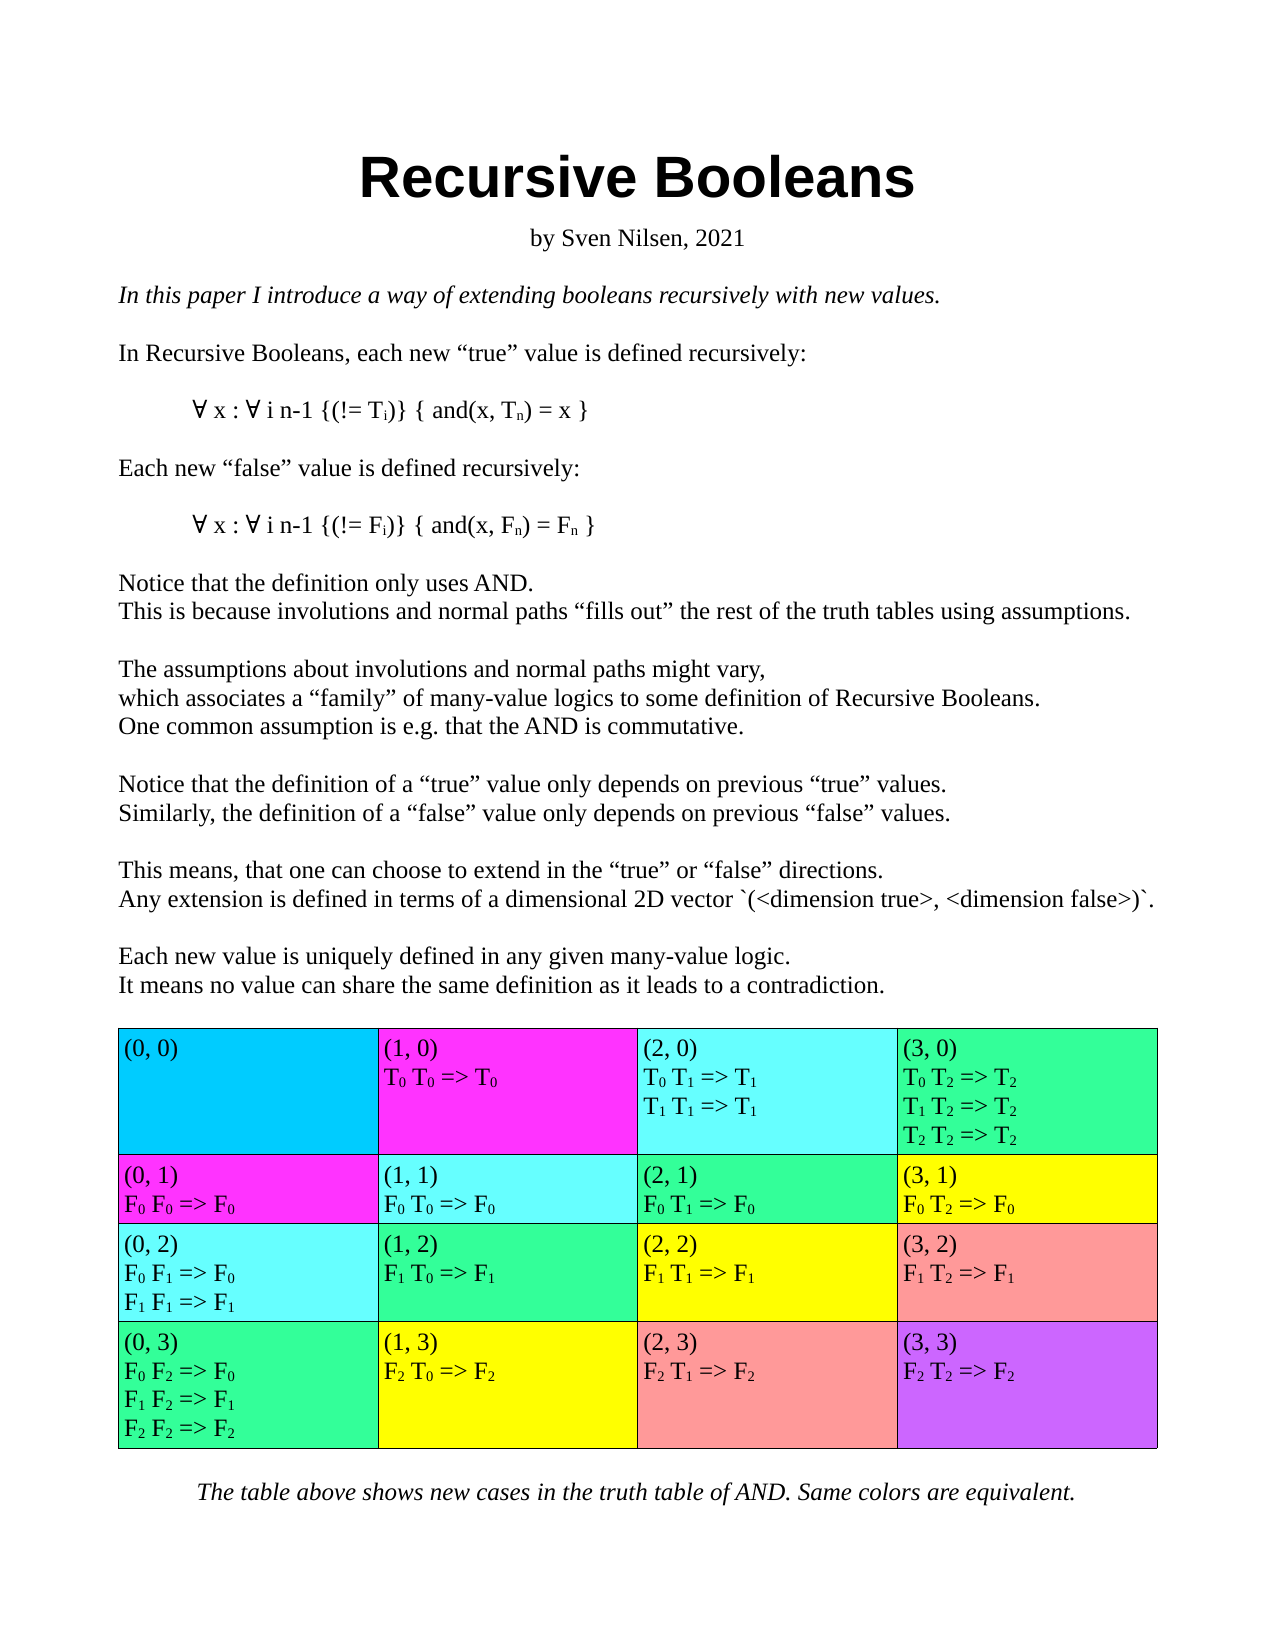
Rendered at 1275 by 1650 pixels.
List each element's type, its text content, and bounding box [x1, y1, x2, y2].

table_header (3, 0) T0 T2 => T2 T1 T2 => T2 T2 T2 => T2 [898, 1029, 1157, 1154]
text Each new “false” value is defined recursively: [118, 453, 1157, 481]
text ∀ x : ∀ i n-1 {(!= Fi)} { and(x, Fn) = Fn } [118, 510, 1157, 539]
table_cell (2, 3) F2 T1 => F2 [638, 1322, 897, 1448]
text Any extension is defined in terms of a dimensional 2D vector `(<dimension true>, <dimension false>)`. [118, 884, 1157, 913]
table_cell (3, 3) F2 T2 => F2 [898, 1322, 1157, 1448]
text The table above shows new cases in the truth table of AND. Same colors are equivalent. [118, 1477, 1157, 1505]
title Recursive Booleans [118, 143, 1157, 210]
text One common assumption is e.g. that the AND is commutative. [118, 711, 1157, 740]
table_cell (1, 2) F1 T0 => F1 [379, 1224, 637, 1321]
text It means no value can share the same definition as it leads to a contradiction. [118, 970, 1157, 999]
text This means, that one can choose to extend in the “true” or “false” directions. [118, 855, 1157, 884]
text In this paper I introduce a way of extending booleans recursively with new values. [118, 280, 1157, 309]
table_cell (3, 2) F1 T2 => F1 [898, 1224, 1157, 1321]
text by Sven Nilsen, 2021 [118, 223, 1157, 251]
table_cell (1, 3) F2 T0 => F2 [379, 1322, 637, 1448]
text This is because involutions and normal paths “fills out” the rest of the truth tables using assumptions. [118, 596, 1157, 625]
text Similarly, the definition of a “false” value only depends on previous “false” values. [118, 798, 1157, 826]
text The assumptions about involutions and normal paths might vary, which associates a “family” of many-value logics to some definition of Recursive Booleans. [118, 654, 1157, 711]
table_cell (2, 1) F0 T1 => F0 [638, 1155, 897, 1223]
text Each new value is uniquely defined in any given many-value logic. [118, 941, 1157, 970]
table_cell (3, 1) F0 T2 => F0 [898, 1155, 1157, 1223]
table_cell (1, 1) F0 T0 => F0 [379, 1155, 637, 1223]
table_header (1, 0) T0 T0 => T0 [379, 1029, 637, 1154]
table_cell (0, 2) F0 F1 => F0 F1 F1 => F1 [119, 1224, 378, 1321]
table_header (2, 0) T0 T1 => T1 T1 T1 => T1 [638, 1029, 897, 1154]
table_cell (0, 3) F0 F2 => F0 F1 F2 => F1 F2 F2 => F2 [119, 1322, 378, 1448]
text ∀ x : ∀ i n-1 {(!= Ti)} { and(x, Tn) = x } [118, 395, 1157, 424]
table_cell (0, 1) F0 F0 => F0 [119, 1155, 378, 1223]
text Notice that the definition only uses AND. [118, 568, 1157, 596]
text In Recursive Booleans, each new “true” value is defined recursively: [118, 338, 1157, 366]
table_header (0, 0) [119, 1029, 378, 1154]
text Notice that the definition of a “true” value only depends on previous “true” values. [118, 769, 1157, 798]
table_cell (2, 2) F1 T1 => F1 [638, 1224, 897, 1321]
